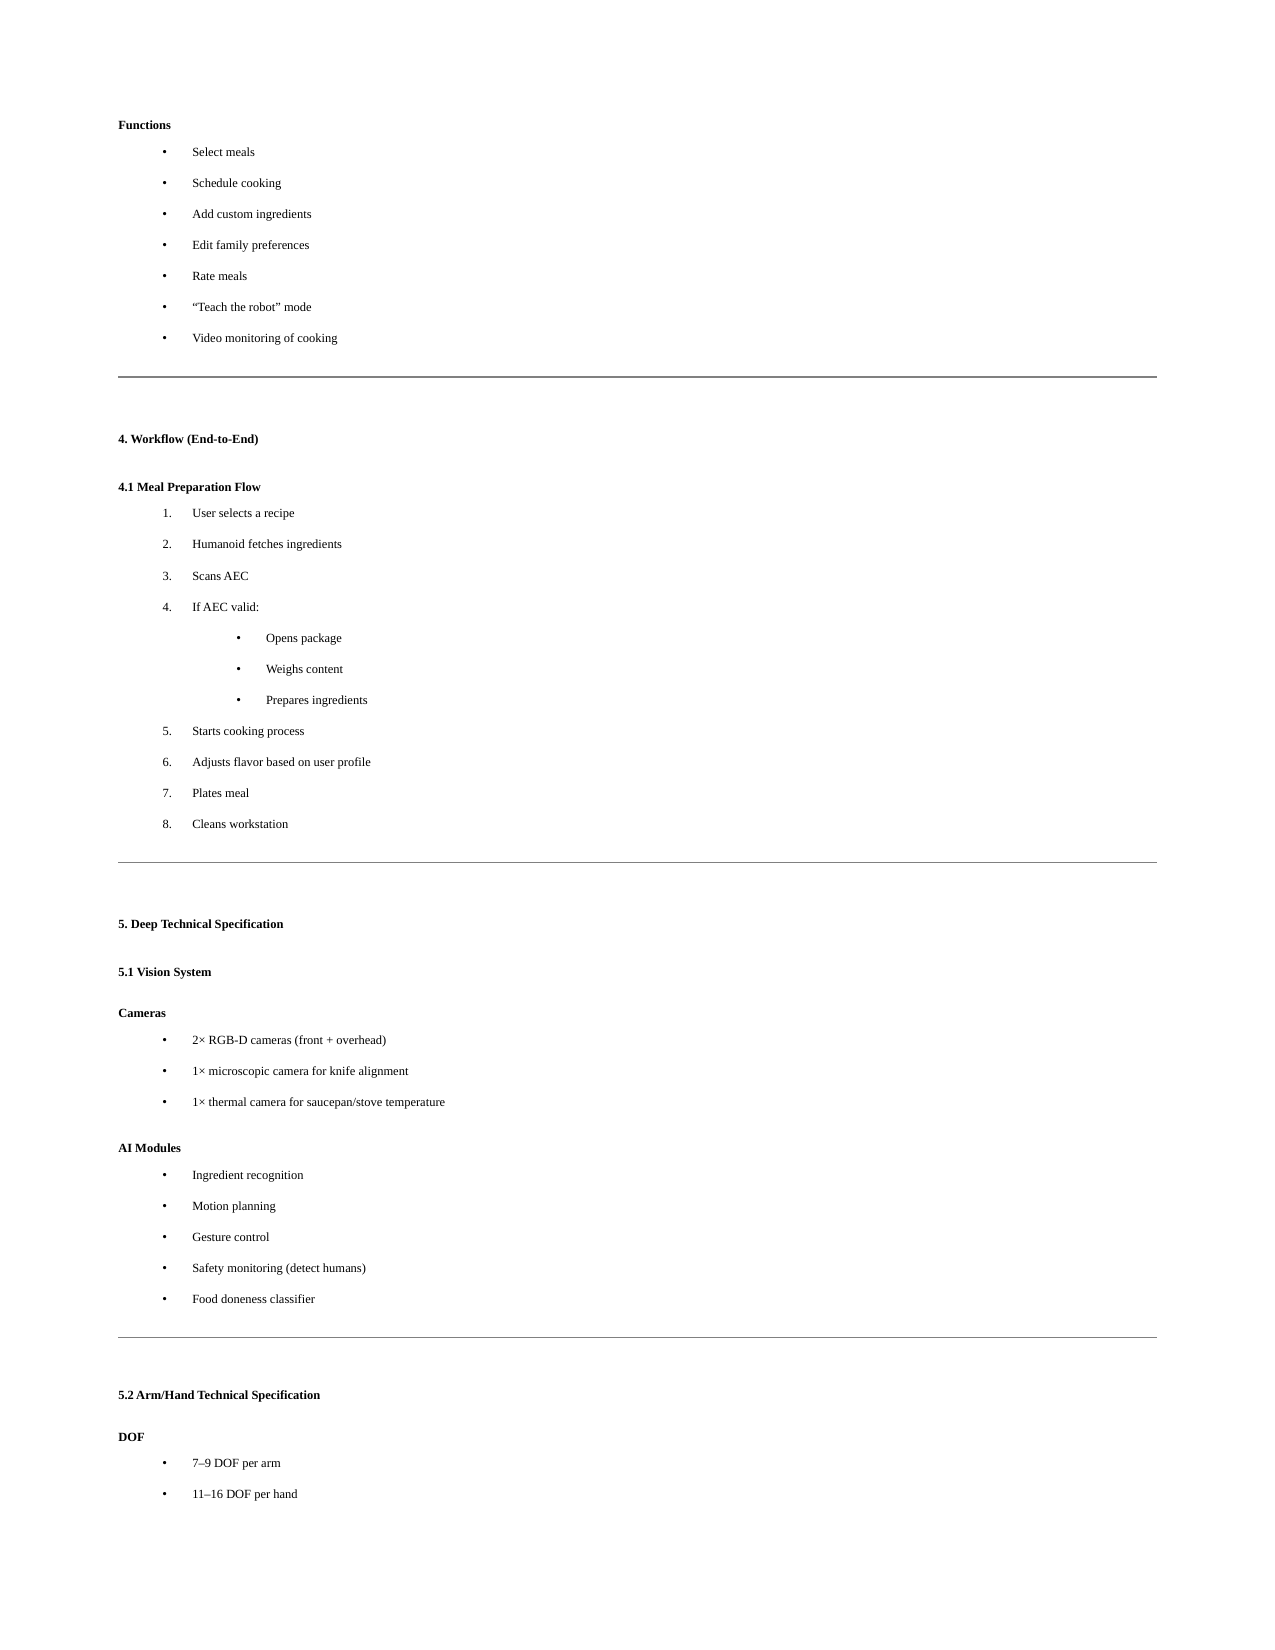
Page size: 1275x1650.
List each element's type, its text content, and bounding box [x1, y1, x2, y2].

subtitle DOF [118, 1429, 1157, 1444]
list 2× RGB-D cameras (front + overhead) [162, 1033, 1157, 1047]
list Cleans workstation [162, 817, 1157, 831]
list Ingredient recognition [162, 1167, 1157, 1182]
list Schedule cooking [162, 176, 1157, 190]
subtitle AI Modules [118, 1141, 1157, 1155]
subtitle 5. Deep Technical Specification [118, 917, 1157, 931]
list Opens package [236, 630, 1157, 645]
list If AEC valid: [162, 599, 1157, 614]
list Edit family preferences [162, 238, 1157, 252]
list 1× thermal camera for saucepan/stove temperature [162, 1095, 1157, 1109]
list Food doneness classifier [162, 1292, 1157, 1306]
list Gesture control [162, 1229, 1157, 1244]
subtitle 5.1 Vision System [118, 964, 1157, 979]
list User selects a recipe [162, 506, 1157, 521]
list Rate meals [162, 269, 1157, 283]
subtitle 4. Workflow (End-to-End) [118, 432, 1157, 446]
list Humanoid fetches ingredients [162, 537, 1157, 552]
list “Teach the robot” mode [162, 300, 1157, 314]
list Safety monitoring (detect humans) [162, 1261, 1157, 1275]
subtitle 4.1 Meal Preparation Flow [118, 479, 1157, 494]
list Add custom ingredients [162, 207, 1157, 221]
list 7–9 DOF per arm [162, 1456, 1157, 1471]
list Weighs content [236, 661, 1157, 676]
list 1× microscopic camera for knife alignment [162, 1064, 1157, 1078]
list Select meals [162, 145, 1157, 159]
list Starts cooking process [162, 723, 1157, 738]
list Adjusts flavor based on user profile [162, 754, 1157, 769]
subtitle Cameras [118, 1006, 1157, 1020]
list Prepares ingredients [236, 692, 1157, 707]
subtitle 5.2 Arm/Hand Technical Specification [118, 1388, 1157, 1402]
list 11–16 DOF per hand [162, 1487, 1157, 1502]
list Plates meal [162, 786, 1157, 800]
list Scans AEC [162, 568, 1157, 583]
list Video monitoring of cooking [162, 331, 1157, 346]
list Motion planning [162, 1198, 1157, 1213]
subtitle Functions [118, 118, 1157, 132]
